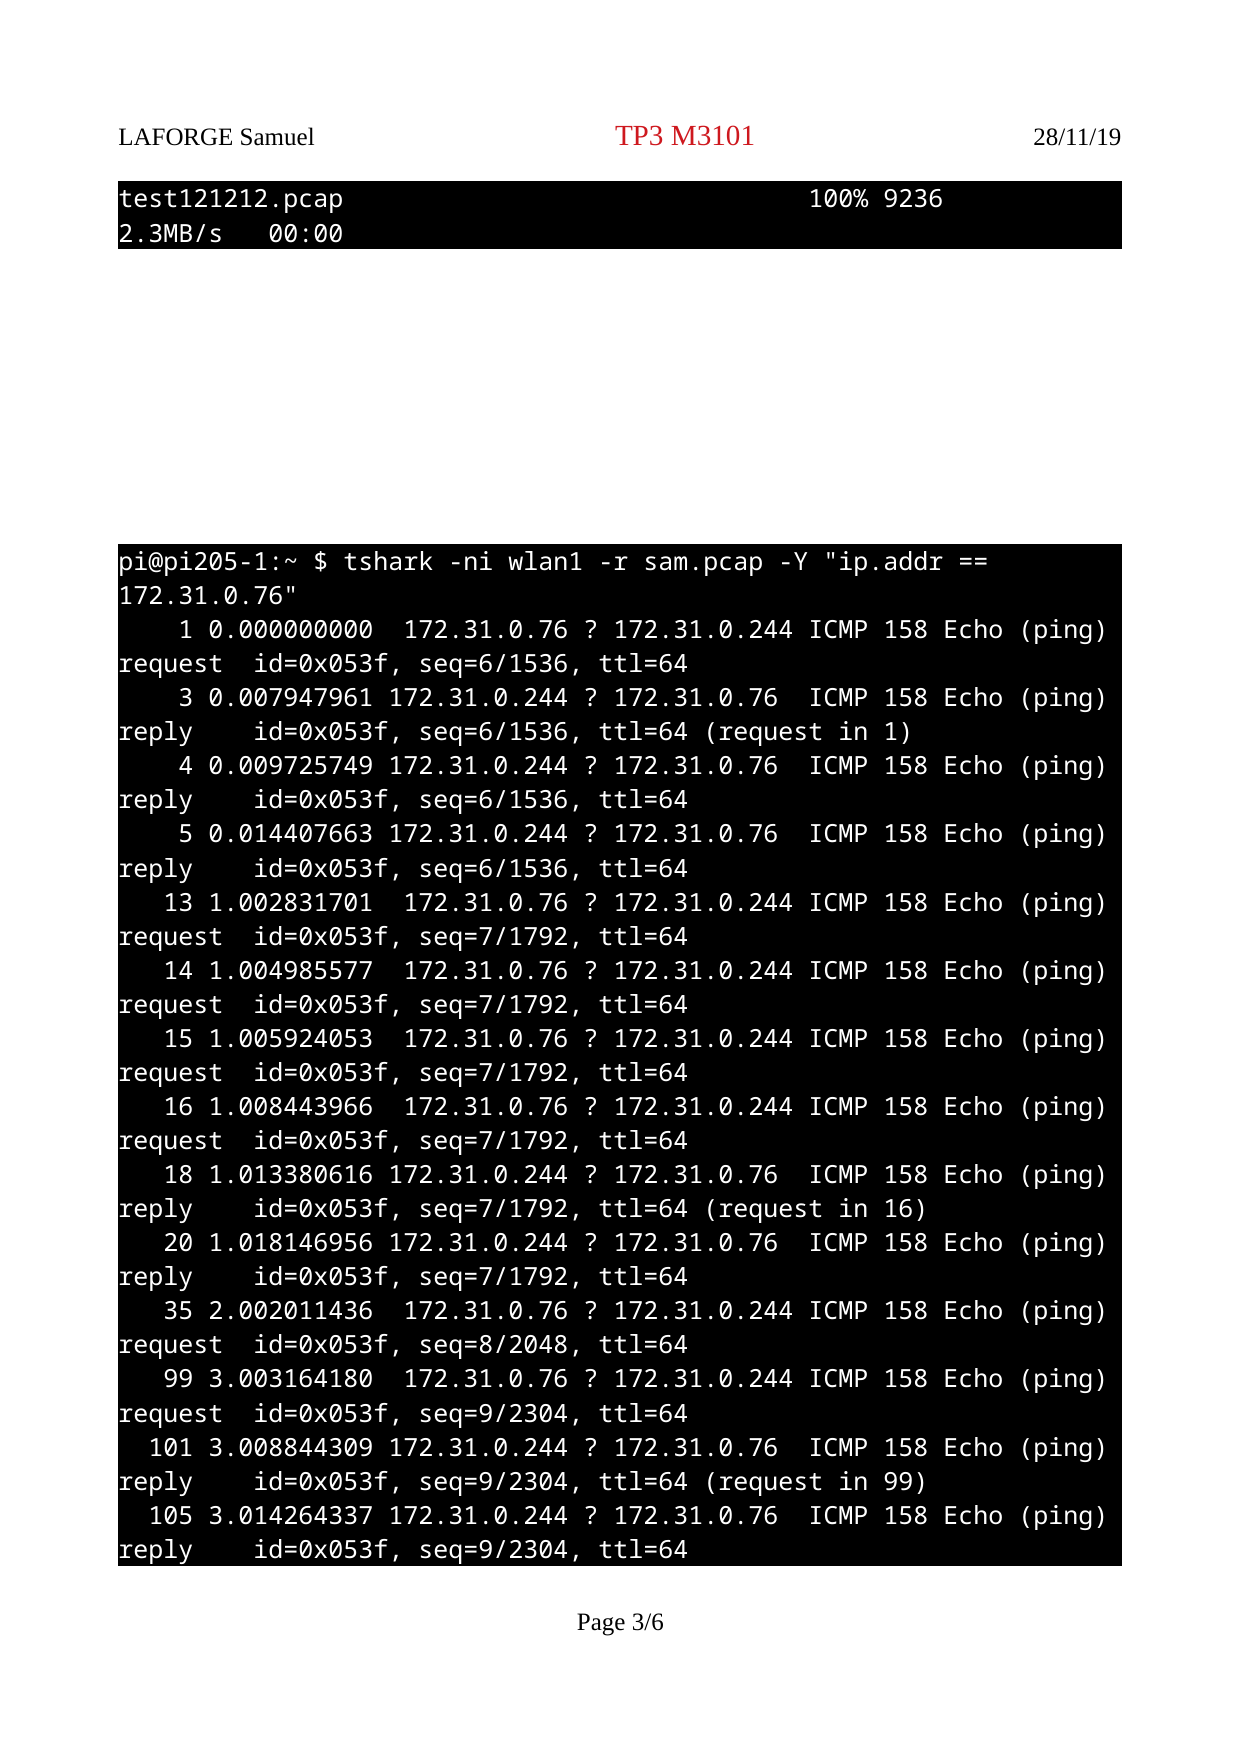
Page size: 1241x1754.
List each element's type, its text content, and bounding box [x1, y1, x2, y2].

text 13 1.002831701 172.31.0.76 ? 172.31.0.244 ICMP 158 Echo (ping) request id=0x053f, seq=7/1792, ttl=64 [118, 884, 1122, 952]
text 105 3.014264337 172.31.0.244 ? 172.31.0.76 ICMP 158 Echo (ping) reply id=0x053f, seq=9/2304, ttl=64 [118, 1497, 1122, 1566]
text 15 1.005924053 172.31.0.76 ? 172.31.0.244 ICMP 158 Echo (ping) request id=0x053f, seq=7/1792, ttl=64 [118, 1021, 1122, 1089]
text 4 0.009725749 172.31.0.244 ? 172.31.0.76 ICMP 158 Echo (ping) reply id=0x053f, seq=6/1536, ttl=64 [118, 748, 1122, 816]
text 3 0.007947961 172.31.0.244 ? 172.31.0.76 ICMP 158 Echo (ping) reply id=0x053f, seq=6/1536, ttl=64 (request in 1) [118, 680, 1122, 748]
text 1 0.000000000 172.31.0.76 ? 172.31.0.244 ICMP 158 Echo (ping) request id=0x053f, seq=6/1536, ttl=64 [118, 612, 1122, 680]
text 5 0.014407663 172.31.0.244 ? 172.31.0.76 ICMP 158 Echo (ping) reply id=0x053f, seq=6/1536, ttl=64 [118, 816, 1122, 884]
text test121212.pcap 100% 9236 2.3MB/s 00:00 [118, 181, 1122, 249]
text 20 1.018146956 172.31.0.244 ? 172.31.0.76 ICMP 158 Echo (ping) reply id=0x053f, seq=7/1792, ttl=64 [118, 1225, 1122, 1293]
text 14 1.004985577 172.31.0.76 ? 172.31.0.244 ICMP 158 Echo (ping) request id=0x053f, seq=7/1792, ttl=64 [118, 952, 1122, 1021]
text 18 1.013380616 172.31.0.244 ? 172.31.0.76 ICMP 158 Echo (ping) reply id=0x053f, seq=7/1792, ttl=64 (request in 16) [118, 1157, 1122, 1225]
text pi@pi205-1:~ $ tshark -ni wlan1 -r sam.pcap -Y "ip.addr == 172.31.0.76" [118, 544, 1122, 612]
text 101 3.008844309 172.31.0.244 ? 172.31.0.76 ICMP 158 Echo (ping) reply id=0x053f, seq=9/2304, ttl=64 (request in 99) [118, 1429, 1122, 1497]
text 35 2.002011436 172.31.0.76 ? 172.31.0.244 ICMP 158 Echo (ping) request id=0x053f, seq=8/2048, ttl=64 [118, 1293, 1122, 1361]
text 16 1.008443966 172.31.0.76 ? 172.31.0.244 ICMP 158 Echo (ping) request id=0x053f, seq=7/1792, ttl=64 [118, 1089, 1122, 1157]
text 99 3.003164180 172.31.0.76 ? 172.31.0.244 ICMP 158 Echo (ping) request id=0x053f, seq=9/2304, ttl=64 [118, 1361, 1122, 1429]
